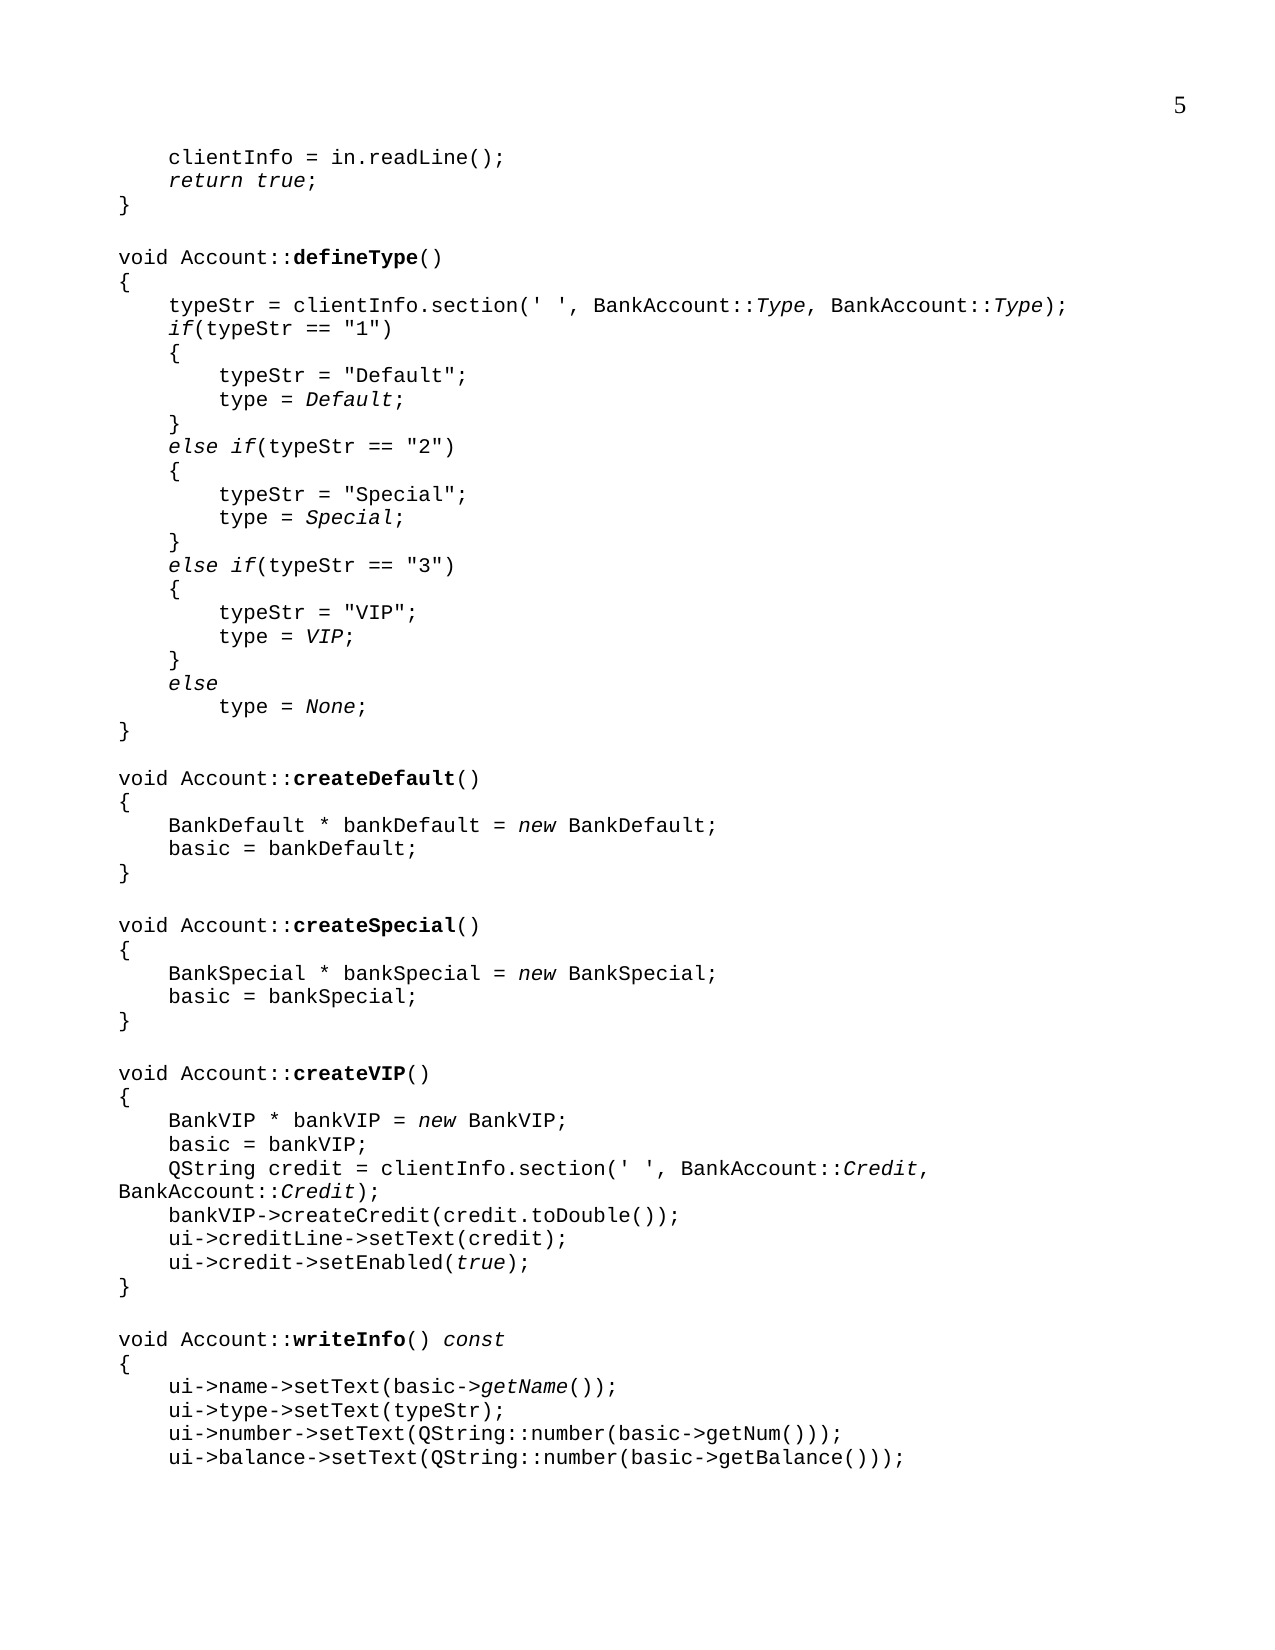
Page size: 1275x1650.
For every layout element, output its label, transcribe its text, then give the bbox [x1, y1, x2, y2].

text } [118, 1010, 1186, 1033]
text ui->name->setText(basic->getName()); [118, 1376, 1186, 1400]
text { [118, 271, 1186, 294]
text { [118, 578, 1186, 602]
text BankVIP * bankVIP = new BankVIP; [118, 1110, 1186, 1134]
text void Account::writeInfo() const [118, 1329, 1186, 1352]
text QString credit = clientInfo.section(' ', BankAccount::Credit, BankAccount::Credit); [118, 1157, 1186, 1205]
text } [118, 531, 1186, 555]
text typeStr = clientInfo.section(' ', BankAccount::Type, BankAccount::Type); [118, 294, 1186, 318]
text } [118, 649, 1186, 673]
text type = Default; [118, 389, 1186, 413]
text ui->credit->setEnabled(true); [118, 1252, 1186, 1276]
text clientInfo = in.readLine(); [118, 147, 1186, 171]
text typeStr = "Default"; [118, 366, 1186, 389]
text bankVIP->createCredit(credit.toDouble()); [118, 1205, 1186, 1228]
text BankDefault * bankDefault = new BankDefault; [118, 815, 1186, 838]
text } [118, 862, 1186, 886]
text return true; [118, 171, 1186, 194]
text { [118, 1087, 1186, 1110]
text { [118, 460, 1186, 484]
text } [118, 194, 1186, 218]
text basic = bankVIP; [118, 1134, 1186, 1157]
text void Account::createDefault() [118, 767, 1186, 791]
text { [118, 342, 1186, 366]
text { [118, 1352, 1186, 1376]
text ui->creditLine->setText(credit); [118, 1228, 1186, 1252]
text ui->type->setText(typeStr); [118, 1400, 1186, 1423]
text ui->balance->setText(QString::number(basic->getBalance())); [118, 1447, 1186, 1471]
text basic = bankDefault; [118, 838, 1186, 862]
text if(typeStr == "1") [118, 318, 1186, 342]
text } [118, 720, 1186, 744]
text else if(typeStr == "2") [118, 436, 1186, 460]
text void Account::createVIP() [118, 1063, 1186, 1087]
text { [118, 939, 1186, 962]
text } [118, 413, 1186, 436]
text } [118, 1276, 1186, 1299]
text { [118, 791, 1186, 815]
text typeStr = "VIP"; [118, 602, 1186, 626]
text type = VIP; [118, 626, 1186, 649]
text void Account::defineType() [118, 247, 1186, 271]
text else if(typeStr == "3") [118, 555, 1186, 578]
text basic = bankSpecial; [118, 986, 1186, 1010]
text type = None; [118, 697, 1186, 720]
text ui->number->setText(QString::number(basic->getNum())); [118, 1423, 1186, 1447]
text void Account::createSpecial() [118, 915, 1186, 939]
text type = Special; [118, 507, 1186, 531]
text typeStr = "Special"; [118, 484, 1186, 507]
text else [118, 673, 1186, 697]
text BankSpecial * bankSpecial = new BankSpecial; [118, 962, 1186, 986]
